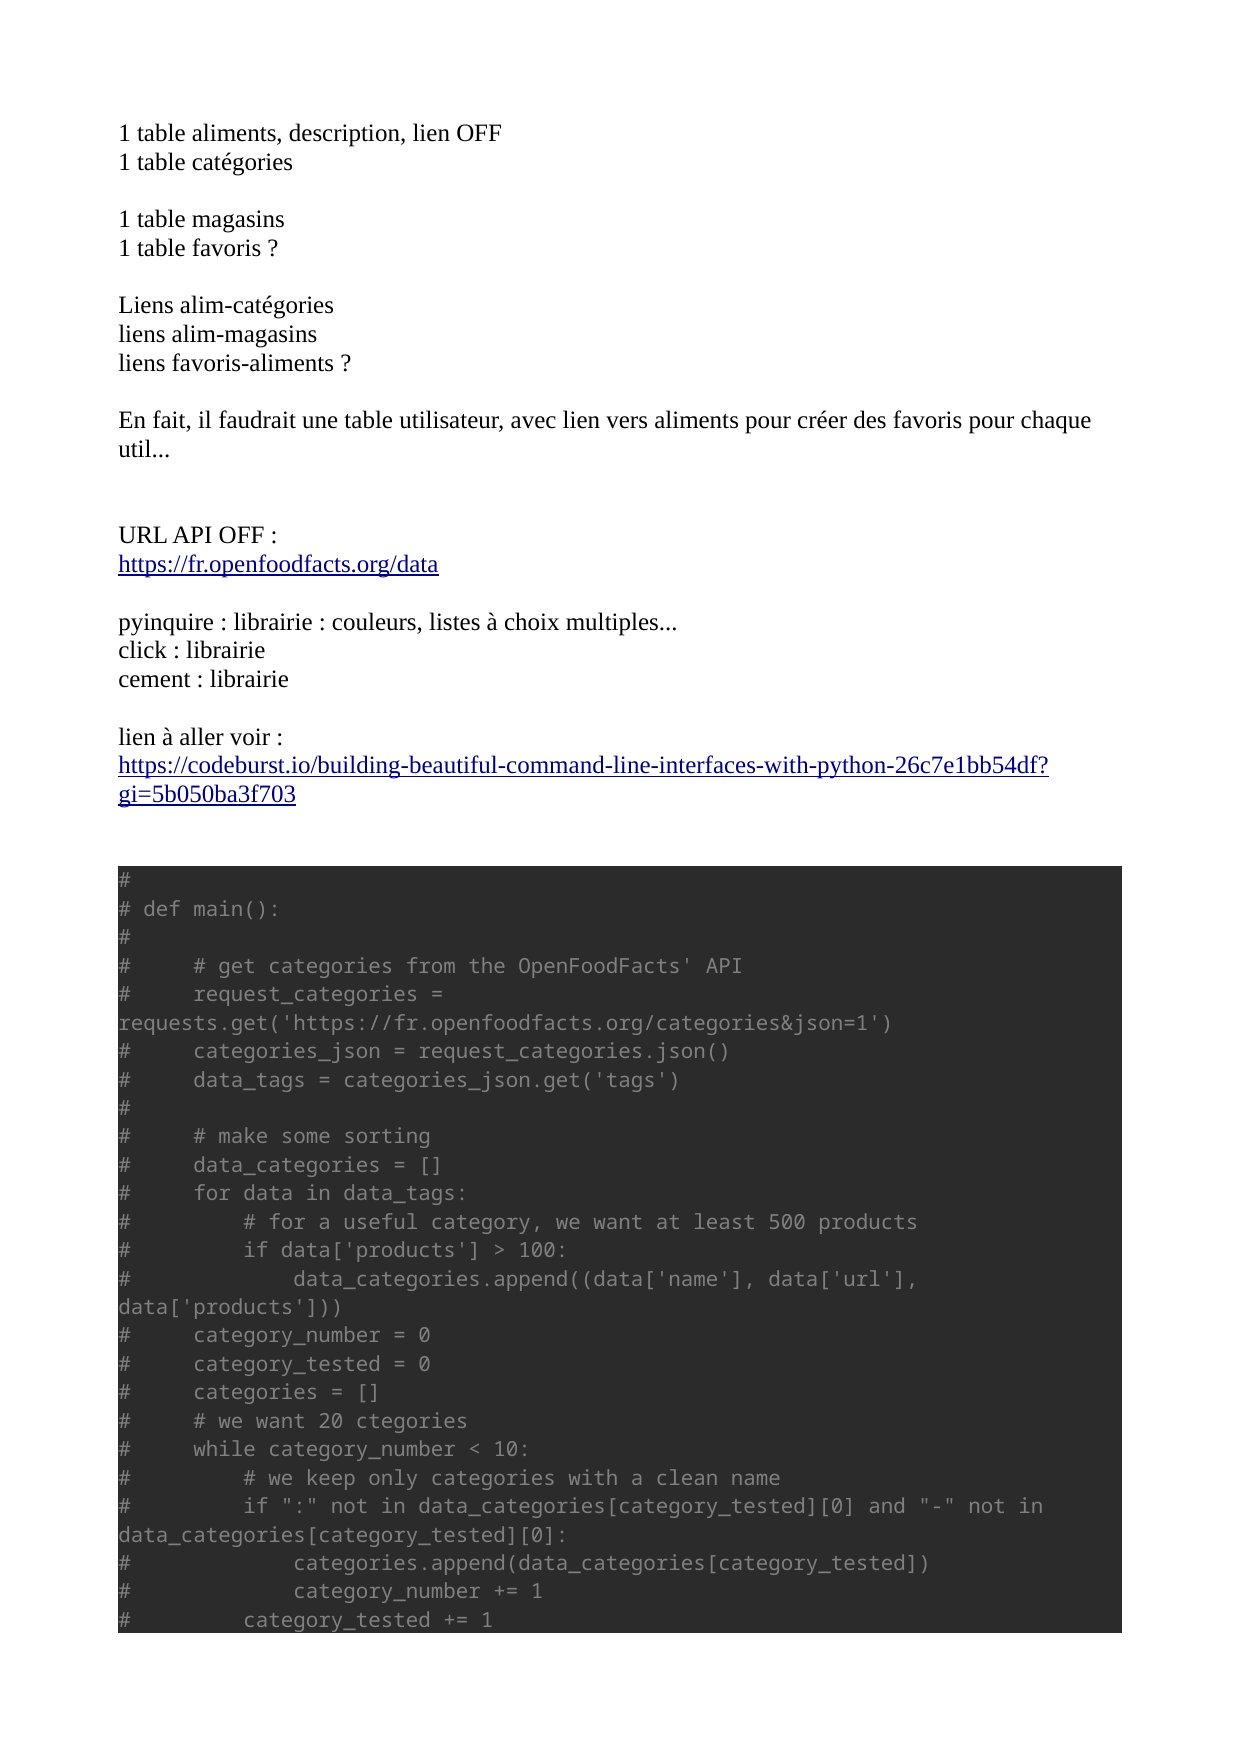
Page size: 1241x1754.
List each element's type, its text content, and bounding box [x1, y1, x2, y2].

text # # for a useful category, we want at least 500 products [118, 1207, 1122, 1235]
text # while category_number < 10: [118, 1434, 1122, 1463]
text Liens alim-catégories [118, 291, 1122, 319]
text # [118, 1093, 1122, 1122]
text pyinquire : librairie : couleurs, listes à choix multiples... [118, 607, 1122, 636]
text # category_tested += 1 [118, 1605, 1122, 1633]
text https://codeburst.io/building-beautiful-command-line-interfaces-with-python-26c7e1bb54df?gi=5b050ba3f703 [118, 751, 1122, 808]
text # # get categories from the OpenFoodFacts' API [118, 951, 1122, 979]
text lien à aller voir : [118, 722, 1122, 751]
text # category_number = 0 [118, 1321, 1122, 1349]
text liens alim-magasins [118, 319, 1122, 348]
text # for data in data_tags: [118, 1178, 1122, 1207]
text # [118, 866, 1122, 894]
text liens favoris-aliments ? [118, 348, 1122, 377]
text 1 table favoris ? [118, 233, 1122, 262]
text # category_tested = 0 [118, 1349, 1122, 1377]
text URL API OFF : [118, 521, 1122, 549]
text # [118, 922, 1122, 951]
text 1 table magasins [118, 204, 1122, 233]
text 1 table catégories [118, 147, 1122, 176]
text # if data['products'] > 100: [118, 1235, 1122, 1264]
text # # make some sorting [118, 1122, 1122, 1150]
text click : librairie [118, 636, 1122, 664]
text 1 table aliments, description, lien OFF [118, 118, 1122, 147]
text # def main(): [118, 894, 1122, 922]
text # data_categories = [] [118, 1150, 1122, 1178]
text # data_categories.append((data['name'], data['url'], data['products'])) [118, 1264, 1122, 1321]
text # # we want 20 ctegories [118, 1406, 1122, 1434]
text # data_tags = categories_json.get('tags') [118, 1065, 1122, 1093]
text # categories = [] [118, 1377, 1122, 1406]
text # request_categories = requests.get('https://fr.openfoodfacts.org/categories&json=1') [118, 979, 1122, 1036]
text # # we keep only categories with a clean name [118, 1463, 1122, 1491]
text cement : librairie [118, 664, 1122, 693]
text En fait, il faudrait une table utilisateur, avec lien vers aliments pour créer des favoris pour chaque util... [118, 406, 1122, 463]
text # categories_json = request_categories.json() [118, 1036, 1122, 1065]
text # categories.append(data_categories[category_tested]) [118, 1548, 1122, 1577]
text https://fr.openfoodfacts.org/data [118, 549, 1122, 578]
text # if ":" not in data_categories[category_tested][0] and "-" not in data_categories[category_tested][0]: [118, 1491, 1122, 1548]
text # category_number += 1 [118, 1577, 1122, 1605]
